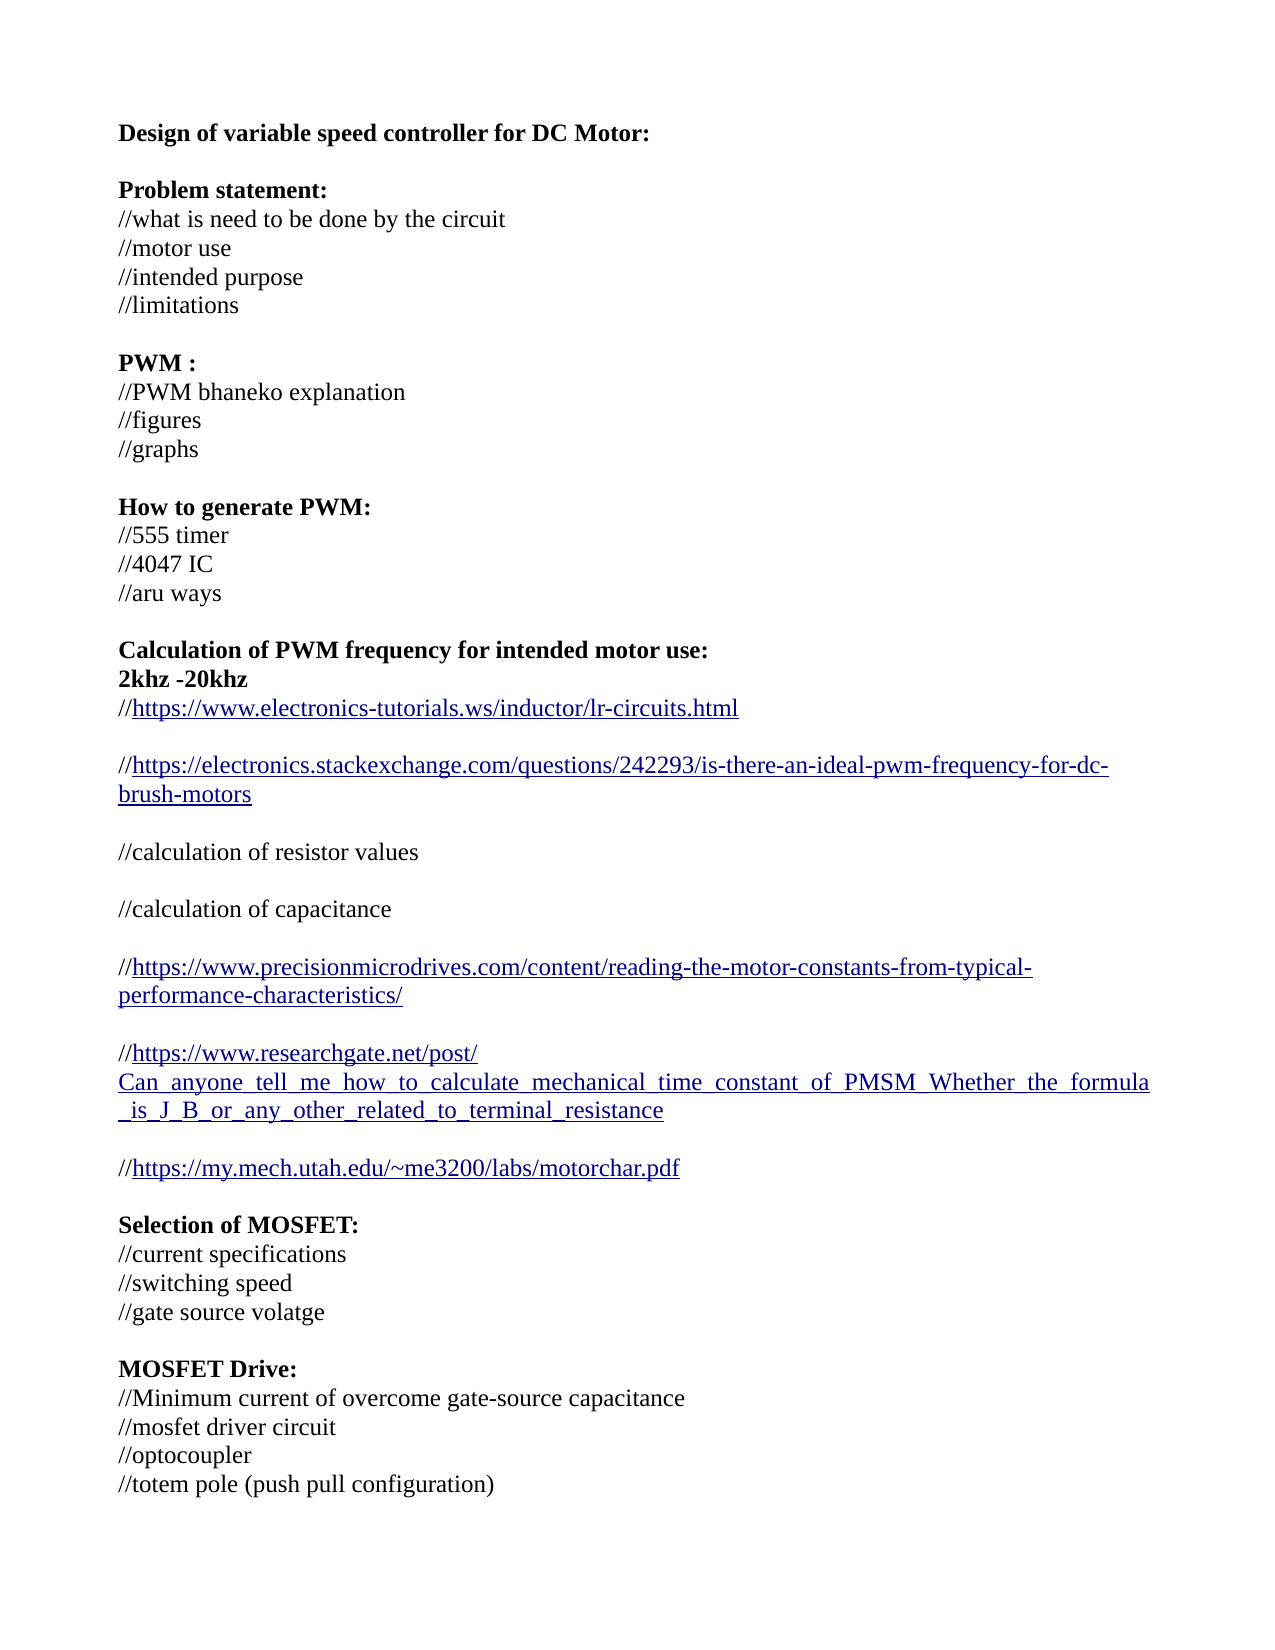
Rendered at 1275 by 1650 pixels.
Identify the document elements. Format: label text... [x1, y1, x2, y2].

text Calculation of PWM frequency for intended motor use: [118, 636, 1157, 664]
text //motor use [118, 233, 1157, 262]
text PWM : [118, 348, 1157, 377]
text //gate source volatge [118, 1297, 1157, 1326]
text //aru ways [118, 578, 1157, 607]
text //current specifications [118, 1239, 1157, 1268]
text //Minimum current of overcome gate-source capacitance [118, 1383, 1157, 1412]
text //switching speed [118, 1268, 1157, 1297]
text //totem pole (push pull configuration) [118, 1469, 1157, 1498]
text MOSFET Drive: [118, 1354, 1157, 1383]
text //https://www.precisionmicrodrives.com/content/reading-the-motor-constants-from-typical-performance-characteristics/ [118, 952, 1157, 1009]
text //https://electronics.stackexchange.com/questions/242293/is-there-an-ideal-pwm-frequency-for-dc-brush-motors [118, 751, 1157, 808]
text //https://www.researchgate.net/post/Can_anyone_tell_me_how_to_calculate_mechanical_time_constant_of_PMSM_Whether_the_formula_is_J_B_or_any_other_related_to_terminal_resistance [118, 1038, 1157, 1124]
text Problem statement: [118, 176, 1157, 204]
text //intended purpose [118, 262, 1157, 291]
text //https://www.electronics-tutorials.ws/inductor/lr-circuits.html [118, 693, 1157, 722]
text Design of variable speed controller for DC Motor: [118, 118, 1157, 147]
text //555 timer //4047 IC [118, 521, 1157, 578]
text 2khz -20khz [118, 664, 1157, 693]
text //what is need to be done by the circuit [118, 204, 1157, 233]
text //mosfet driver circuit [118, 1412, 1157, 1441]
text //calculation of capacitance [118, 894, 1157, 923]
text //optocoupler [118, 1441, 1157, 1469]
text //PWM bhaneko explanation [118, 377, 1157, 406]
text //calculation of resistor values [118, 837, 1157, 866]
text //graphs [118, 434, 1157, 463]
text //figures [118, 406, 1157, 434]
text Selection of MOSFET: [118, 1211, 1157, 1239]
text //https://my.mech.utah.edu/~me3200/labs/motorchar.pdf [118, 1153, 1157, 1182]
text //limitations [118, 291, 1157, 319]
text How to generate PWM: [118, 492, 1157, 521]
